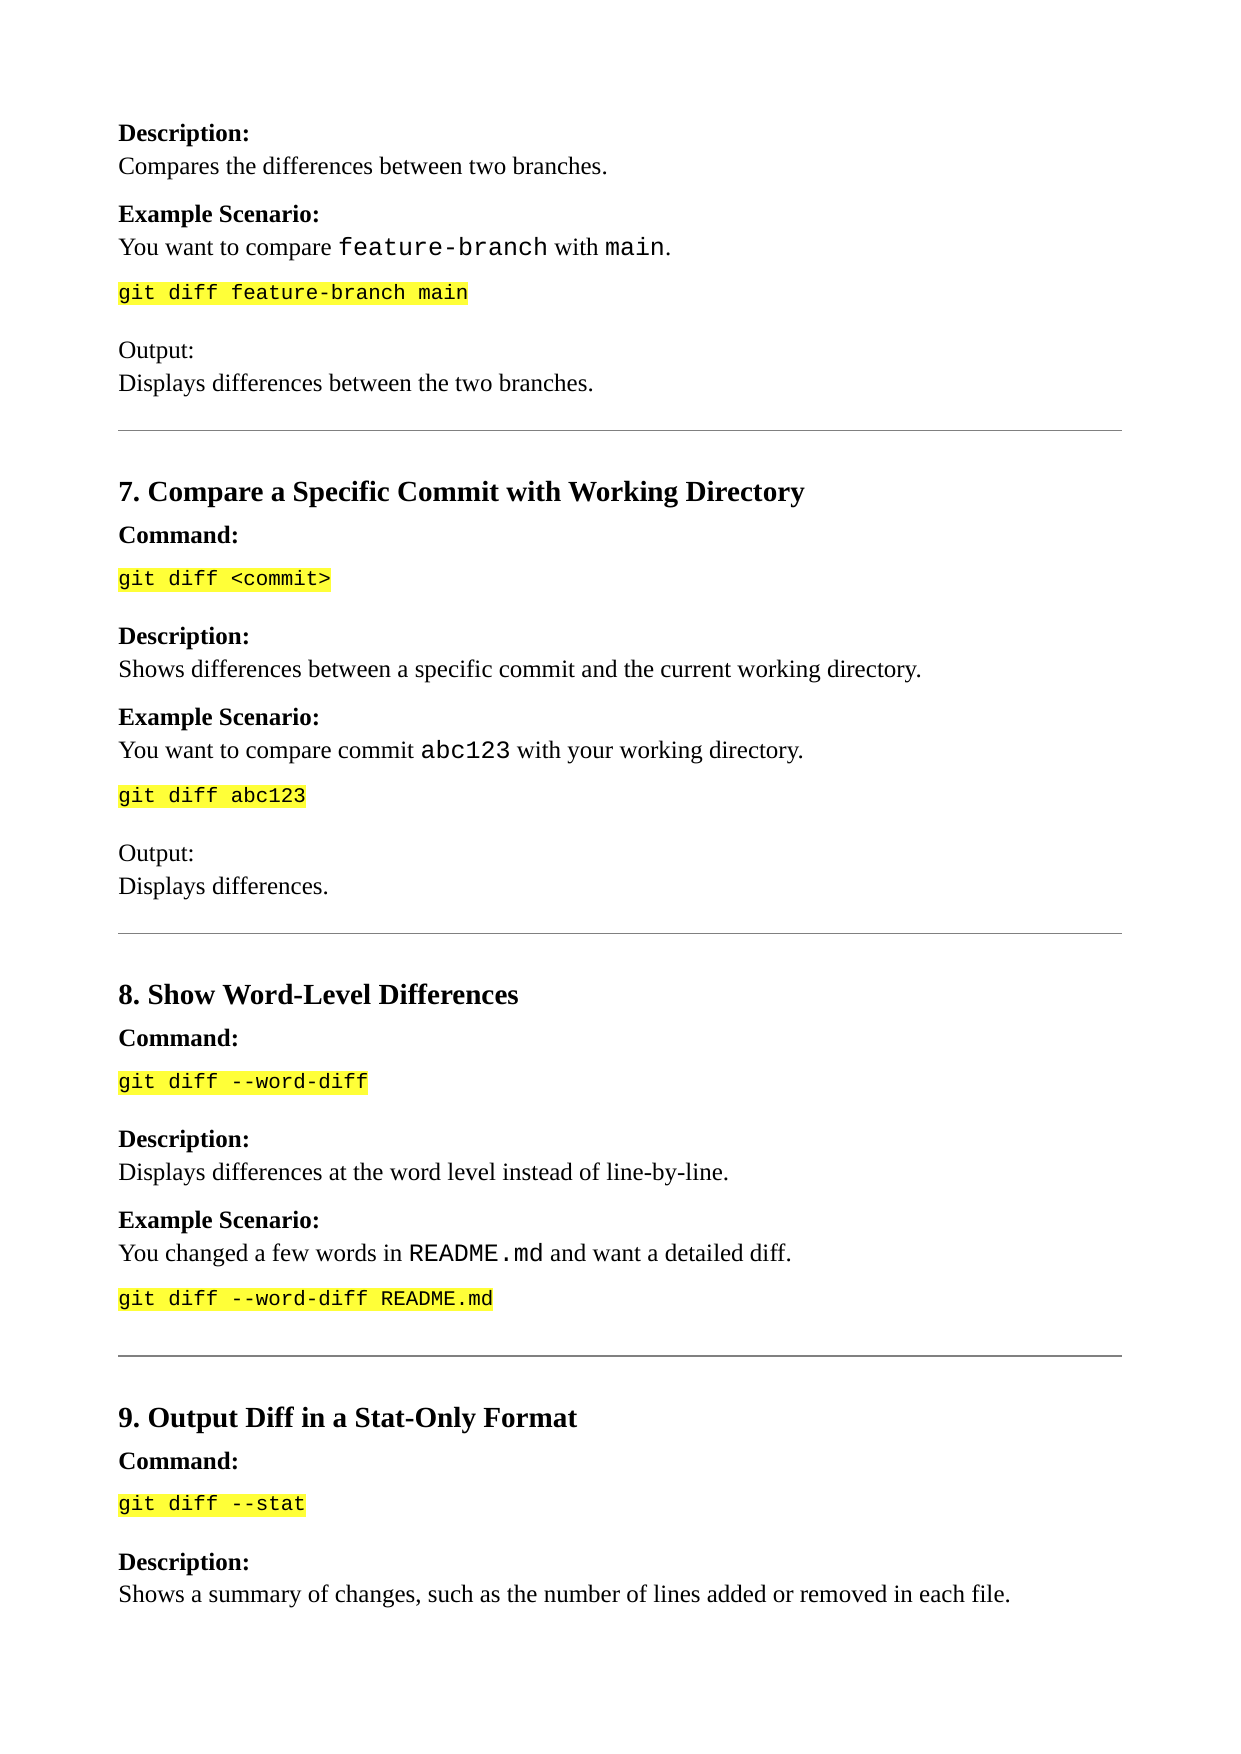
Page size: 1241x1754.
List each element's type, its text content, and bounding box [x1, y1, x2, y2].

text Description: Shows a summary of changes, such as the number of lines added or removed in each file. [118, 1547, 1122, 1608]
text Example Scenario: You want to compare commit abc123 with your working directory. [118, 702, 1122, 766]
text Example Scenario: You changed a few words in README.md and want a detailed diff. [118, 1205, 1122, 1269]
text Example Scenario: You want to compare feature-branch with main. [118, 199, 1122, 263]
text Command: [118, 1023, 1122, 1052]
text git diff --word-diff [118, 1071, 1122, 1095]
text Output: Displays differences. [118, 838, 1122, 900]
text Output: Displays differences between the two branches. [118, 335, 1122, 397]
text Command: [118, 520, 1122, 549]
subtitle 8. Show Word-Level Differences [118, 977, 1122, 1011]
text Description: Compares the differences between two branches. [118, 118, 1122, 180]
text git diff feature-branch main [118, 282, 1122, 305]
text git diff --word-diff README.md [118, 1288, 1122, 1311]
text Command: [118, 1446, 1122, 1474]
text git diff --stat [118, 1493, 1122, 1517]
text Description: Shows differences between a specific commit and the current working directory. [118, 621, 1122, 683]
subtitle 9. Output Diff in a Stat-Only Format [118, 1400, 1122, 1433]
text Description: Displays differences at the word level instead of line-by-line. [118, 1124, 1122, 1186]
text git diff abc123 [118, 785, 1122, 808]
subtitle 7. Compare a Specific Commit with Working Directory [118, 474, 1122, 508]
text git diff <commit> [118, 568, 1122, 592]
